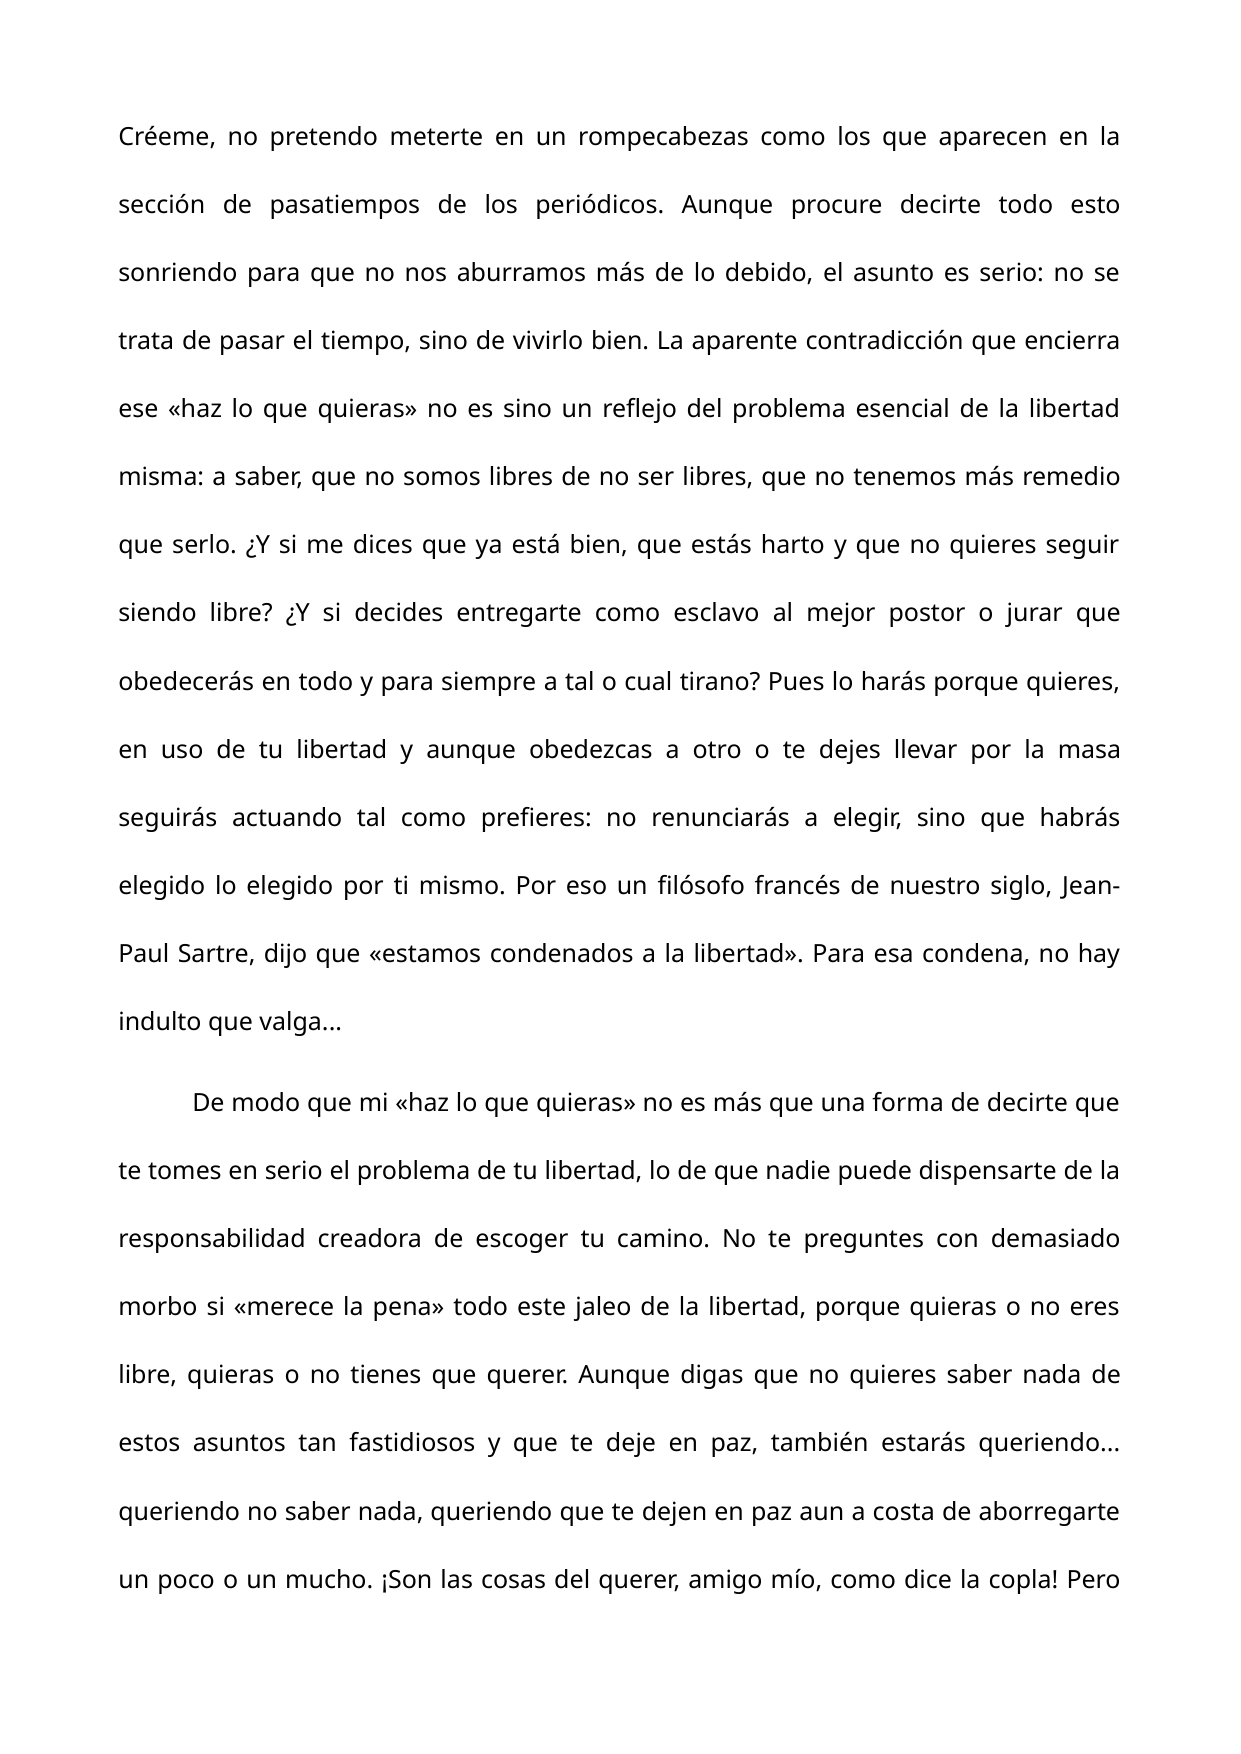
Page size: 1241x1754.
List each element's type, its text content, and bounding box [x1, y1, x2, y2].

text De modo que mi «haz lo que quieras» no es más que una forma de decirte que te tomes en serio el problema de tu libertad, lo de que nadie puede dispensarte de la responsabilidad creadora de escoger tu camino. No te preguntes con demasiado morbo si «merece la pena» todo este jaleo de la libertad, porque quieras o no eres libre, quieras o no tienes que querer. Aunque digas que no quieres saber nada de estos asuntos tan fastidiosos y que te deje en paz, también estarás queriendo... queriendo no saber nada, queriendo que te dejen en paz aun a costa de aborregarte un poco o un mucho. ¡Son las cosas del querer, amigo mío, como dice la copla! Pero [118, 1084, 1122, 1595]
text Créeme, no pretendo meterte en un rompecabezas como los que aparecen en la sección de pasatiempos de los periódicos. Aunque procure decirte todo esto sonriendo para que no nos aburramos más de lo debido, el asunto es serio: no se trata de pasar el tiempo, sino de vivirlo bien. La aparente contradicción que encierra ese «haz lo que quieras» no es sino un reflejo del problema esencial de la libertad misma: a saber, que no somos libres de no ser libres, que no tenemos más remedio que serlo. ¿Y si me dices que ya está bien, que estás harto y que no quieres seguir siendo libre? ¿Y si decides entregarte como esclavo al mejor postor o jurar que obedecerás en todo y para siempre a tal o cual tirano? Pues lo harás porque quieres, en uso de tu libertad y aunque obedezcas a otro o te dejes llevar por la masa seguirás actuando tal como prefieres: no renunciarás a elegir, sino que habrás elegido lo elegido por ti mismo. Por eso un filósofo francés de nuestro siglo, Jean-Paul Sartre, dijo que «estamos condenados a la libertad». Para esa condena, no hay indulto que valga... [118, 118, 1122, 1038]
